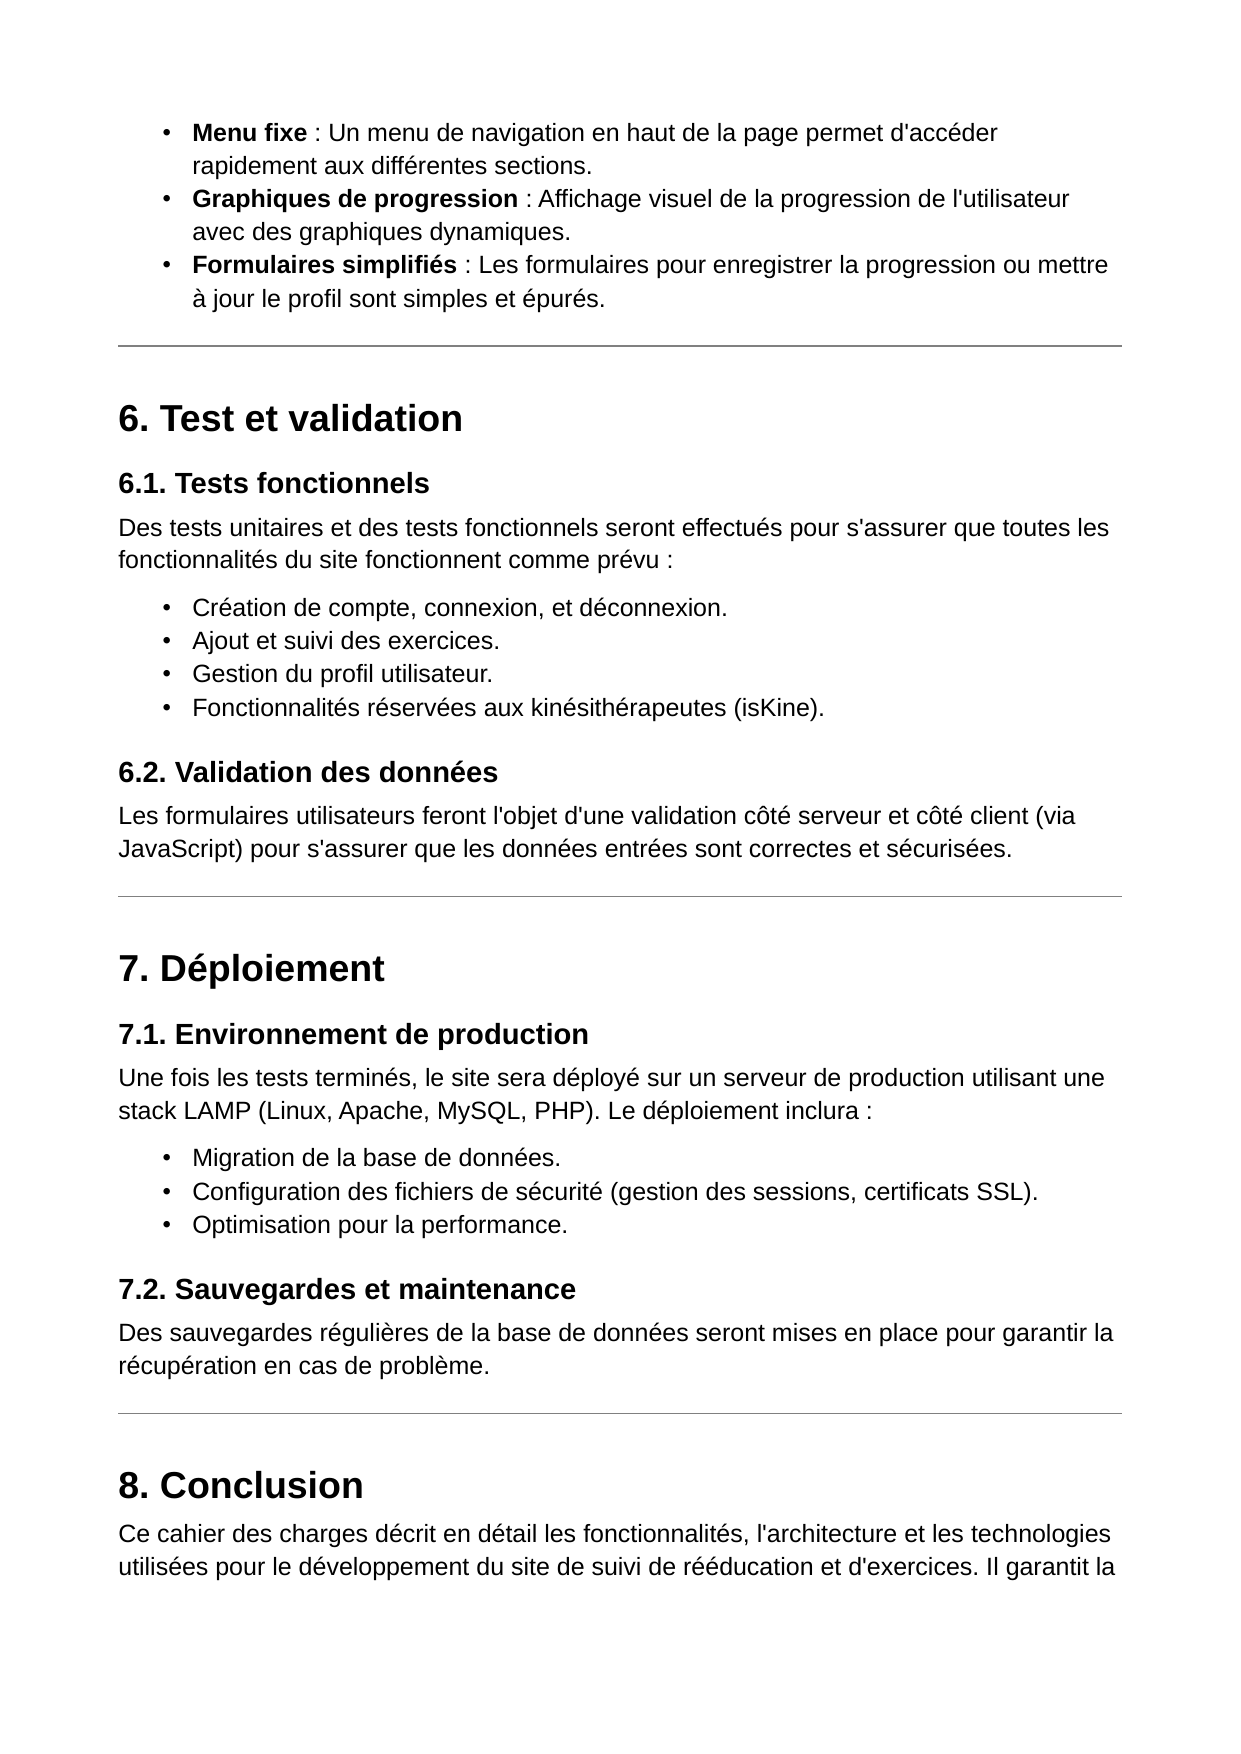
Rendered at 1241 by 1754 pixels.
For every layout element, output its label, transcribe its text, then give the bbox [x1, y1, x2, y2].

list Ajout et suivi des exercices. [162, 626, 1122, 655]
subtitle 7. Déploiement [118, 947, 1122, 990]
list Création de compte, connexion, et déconnexion. [162, 593, 1122, 622]
subtitle 7.1. Environnement de production [118, 1017, 1122, 1050]
text Ce cahier des charges décrit en détail les fonctionnalités, l'architecture et les technologies utilisées pour le développement du site de suivi de rééducation et d'exercices. Il garantit la [118, 1519, 1122, 1581]
subtitle 6. Test et validation [118, 396, 1122, 439]
subtitle 6.1. Tests fonctionnels [118, 466, 1122, 500]
list Configuration des fichiers de sécurité (gestion des sessions, certificats SSL). [162, 1177, 1122, 1205]
text Les formulaires utilisateurs feront l'objet d'une validation côté serveur et côté client (via JavaScript) pour s'assurer que les données entrées sont correctes et sécurisées. [118, 801, 1122, 863]
list Graphiques de progression : Affichage visuel de la progression de l'utilisateur avec des graphiques dynamiques. [162, 184, 1122, 246]
text Des sauvegardes régulières de la base de données seront mises en place pour garantir la récupération en cas de problème. [118, 1318, 1122, 1380]
text Une fois les tests terminés, le site sera déployé sur un serveur de production utilisant une stack LAMP (Linux, Apache, MySQL, PHP). Le déploiement inclura : [118, 1063, 1122, 1124]
list Formulaires simplifiés : Les formulaires pour enregistrer la progression ou mettre à jour le profil sont simples et épurés. [162, 250, 1122, 312]
list Gestion du profil utilisateur. [162, 659, 1122, 688]
list Menu fixe : Un menu de navigation en haut de la page permet d'accéder rapidement aux différentes sections. [162, 118, 1122, 180]
list Migration de la base de données. [162, 1143, 1122, 1172]
subtitle 8. Conclusion [118, 1464, 1122, 1507]
subtitle 6.2. Validation des données [118, 755, 1122, 788]
list Fonctionnalités réservées aux kinésithérapeutes (isKine). [162, 692, 1122, 721]
text Des tests unitaires et des tests fonctionnels seront effectués pour s'assurer que toutes les fonctionnalités du site fonctionnent comme prévu : [118, 512, 1122, 574]
subtitle 7.2. Sauvegardes et maintenance [118, 1272, 1122, 1306]
list Optimisation pour la performance. [162, 1210, 1122, 1238]
